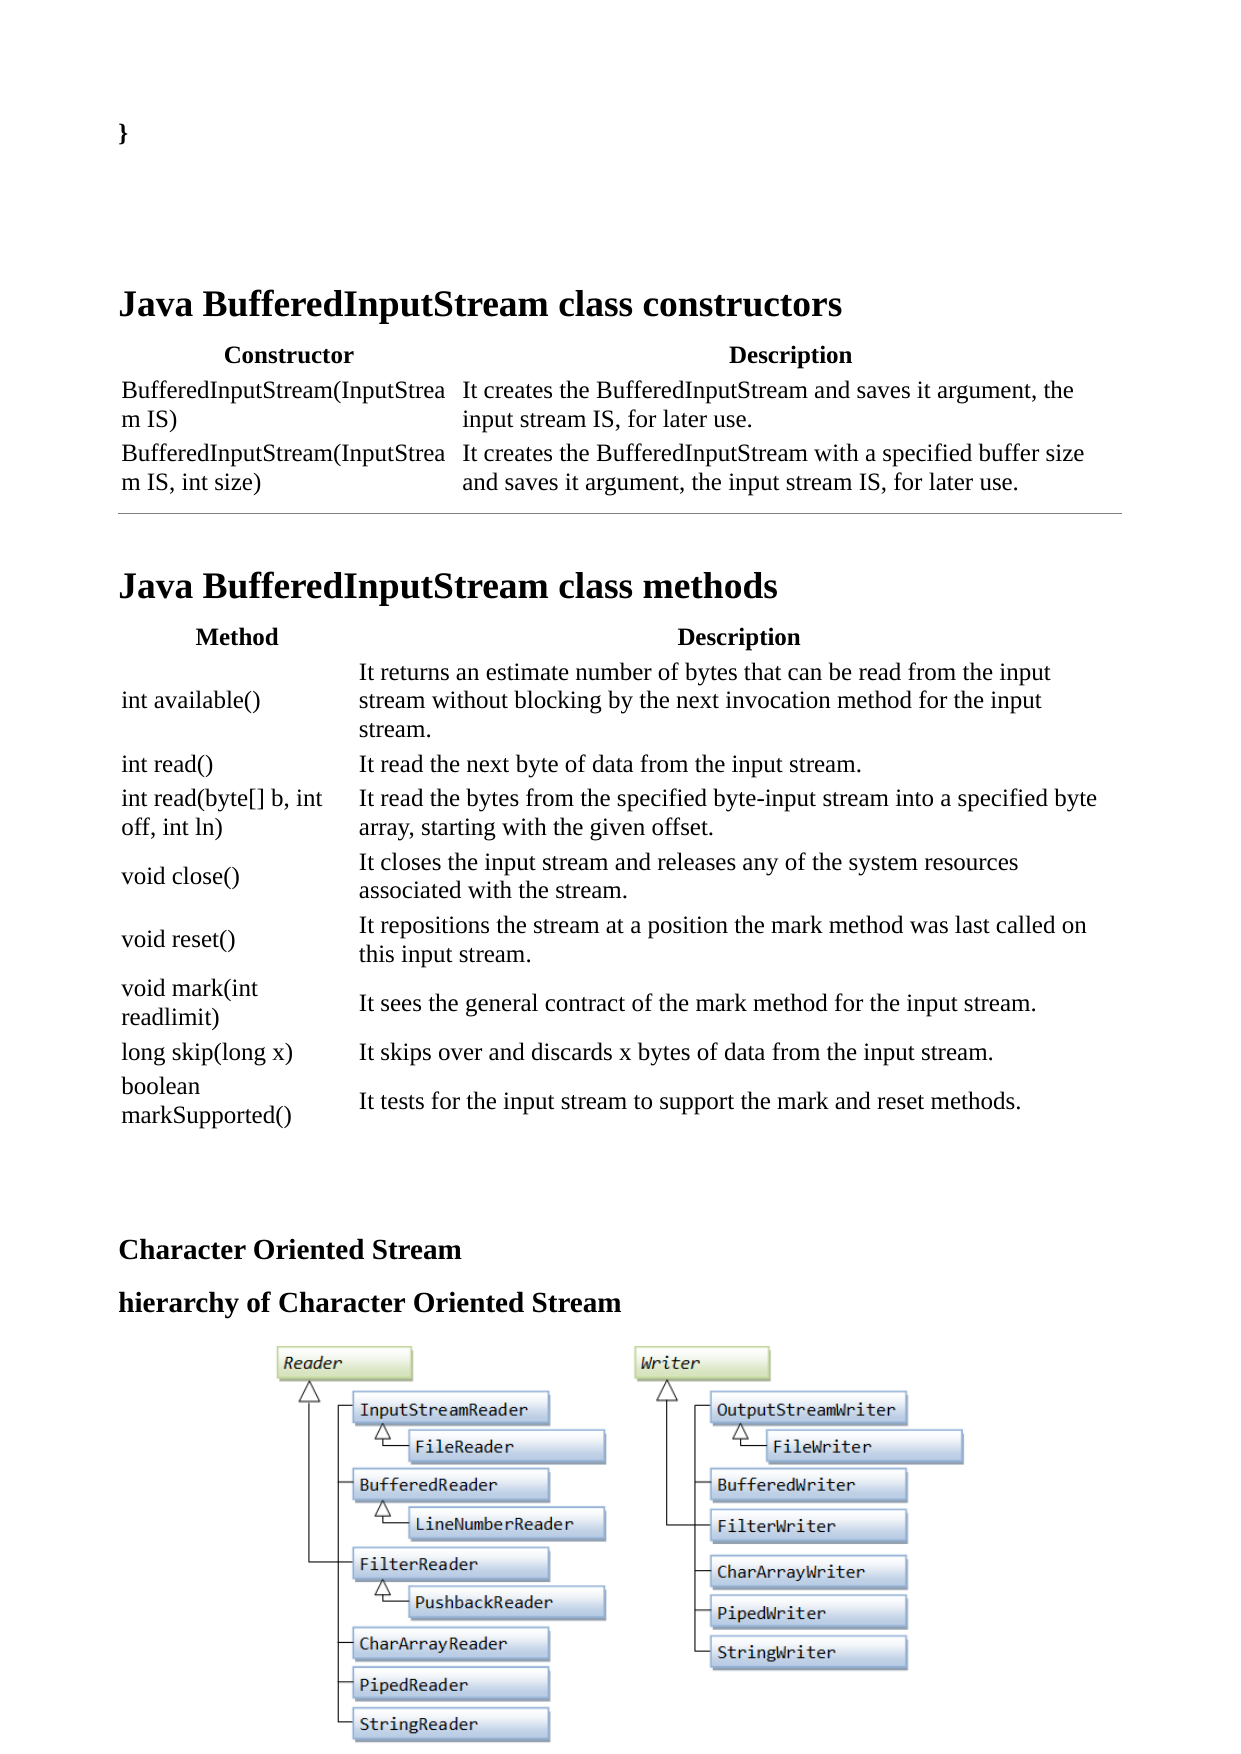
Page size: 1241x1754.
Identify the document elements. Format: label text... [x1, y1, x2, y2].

picture [266, 1333, 974, 1754]
table_cell It read the next byte of data from the input stream. [356, 746, 1122, 781]
table_cell It sees the general contract of the mark method for the input stream. [356, 971, 1122, 1034]
table_cell BufferedInputStream(InputStream IS) [118, 372, 459, 435]
table_cell It read the bytes from the specified byte-input stream into a specified byte array, starting with the given offset. [356, 781, 1122, 844]
table_header Description [356, 619, 1122, 654]
table_cell BufferedInputStream(InputStream IS, int size) [118, 435, 459, 499]
table_cell int available() [118, 654, 356, 746]
table_header Description [459, 338, 1122, 372]
text hierarchy of Character Oriented Stream [118, 1286, 1122, 1319]
table_cell int read(byte[] b, int off, int ln) [118, 781, 356, 844]
table_cell int read() [118, 746, 356, 781]
table_cell It tests for the input stream to support the mark and reset methods. [356, 1069, 1122, 1132]
table_cell It creates the BufferedInputStream with a specified buffer size and saves it argument, the input stream IS, for later use. [459, 435, 1122, 499]
text Character Oriented Stream [118, 1232, 1122, 1266]
text } [118, 118, 1122, 147]
table_cell It creates the BufferedInputStream and saves it argument, the input stream IS, for later use. [459, 372, 1122, 435]
table_cell void reset() [118, 907, 356, 971]
table_header Method [118, 619, 356, 654]
table_cell void close() [118, 844, 356, 907]
subtitle Java BufferedInputStream class constructors [118, 282, 1122, 325]
table_cell It closes the input stream and releases any of the system resources associated with the stream. [356, 844, 1122, 907]
table_cell void mark(int readlimit) [118, 971, 356, 1034]
table_cell It skips over and discards x bytes of data from the input stream. [356, 1034, 1122, 1068]
subtitle Java BufferedInputStream class methods [118, 564, 1122, 607]
table_cell boolean markSupported() [118, 1069, 356, 1132]
table_header Constructor [118, 338, 459, 372]
table_cell It returns an estimate number of bytes that can be read from the input stream without blocking by the next invocation method for the input stream. [356, 654, 1122, 746]
table_cell It repositions the stream at a position the mark method was last called on this input stream. [356, 907, 1122, 971]
table_cell long skip(long x) [118, 1034, 356, 1068]
